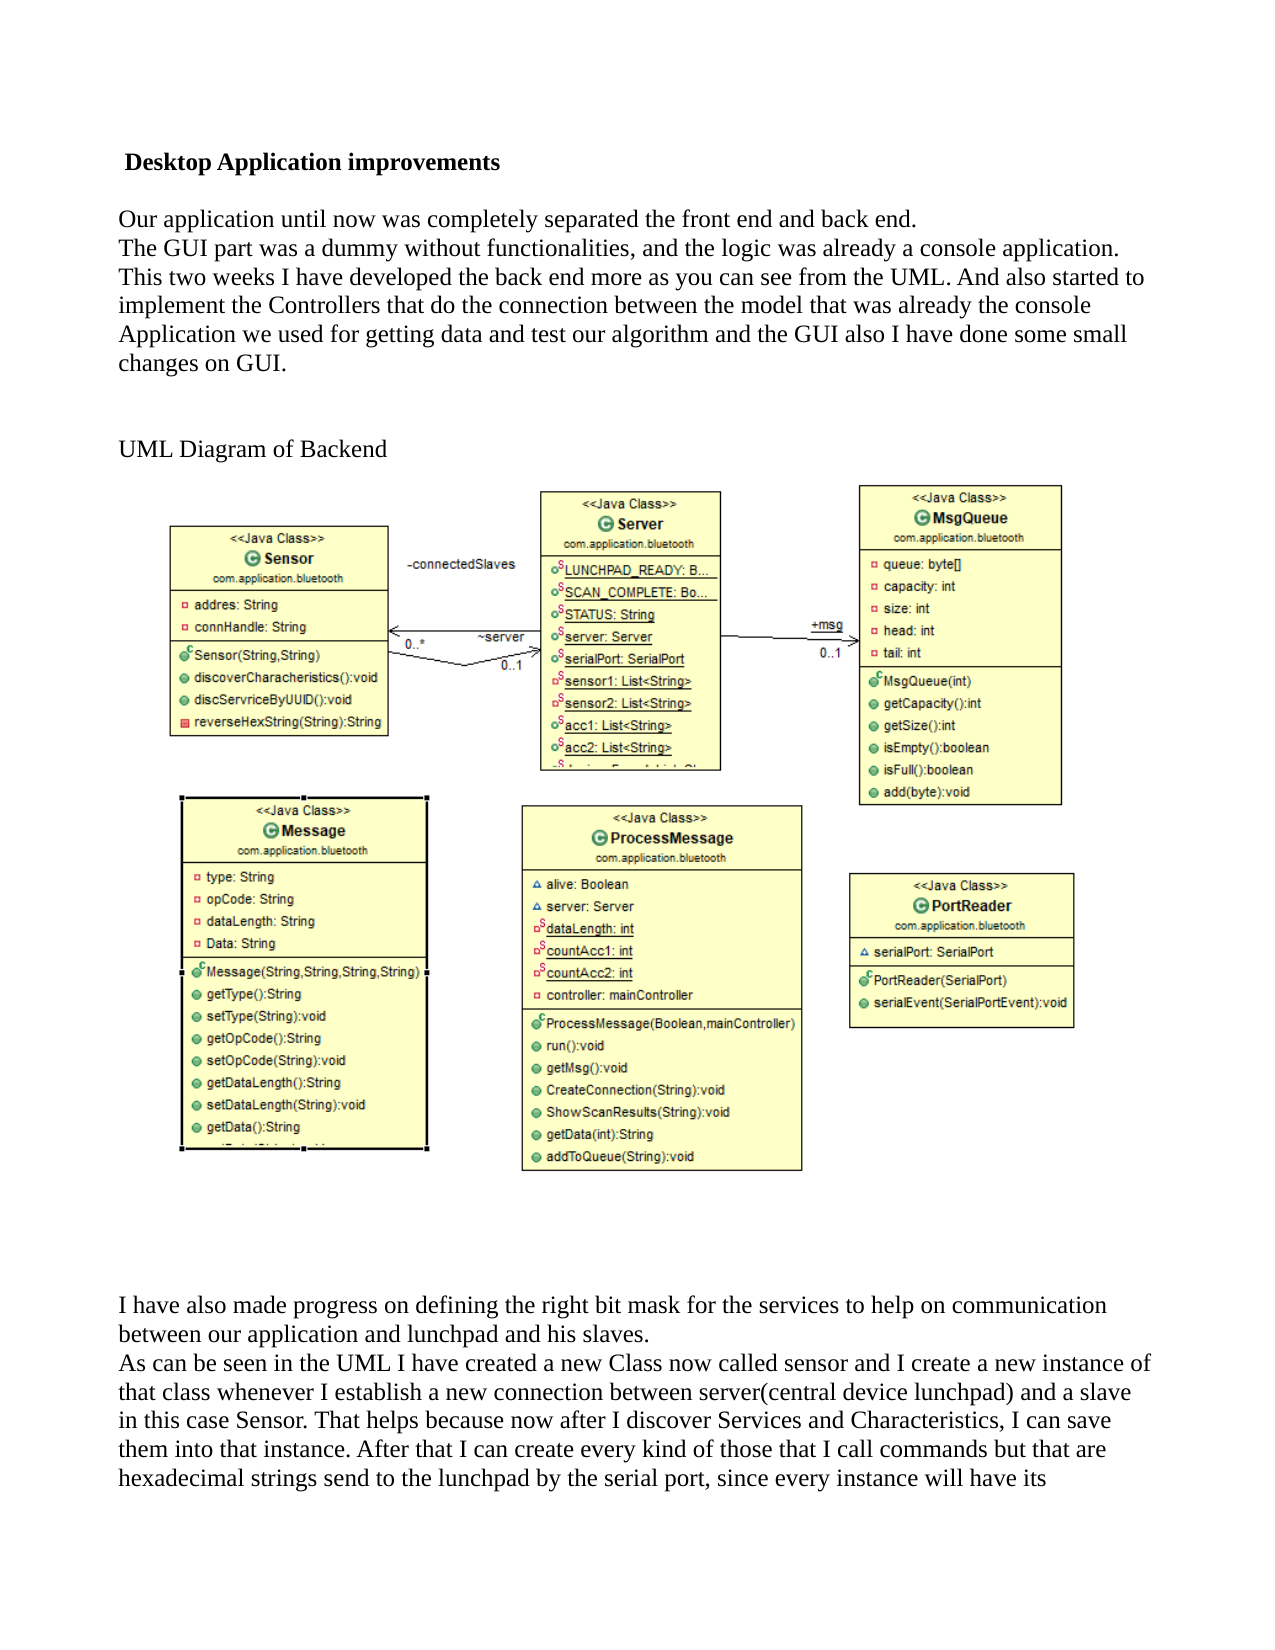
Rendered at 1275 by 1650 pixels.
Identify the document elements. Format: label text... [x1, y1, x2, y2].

text The GUI part was a dummy without functionalities, and the logic was already a console application. [118, 233, 1157, 262]
text between our application and lunchpad and his slaves. [118, 1319, 1157, 1348]
text I have also made progress on defining the right bit mask for the services to help on communication [118, 1291, 1157, 1319]
text As can be seen in the UML I have created a new Class now called sensor and I create a new instance of that class whenever I establish a new connection between server(central device lunchpad) and a slave in this case Sensor. That helps because now after I discover Services and Characteristics, I can save them into that instance. After that I can create every kind of those that I call commands but that are hexadecimal strings send to the lunchpad by the serial port, since every instance will have its [118, 1348, 1157, 1492]
text Desktop Application improvements [118, 147, 1157, 176]
text Our application until now was completely separated the front end and back end. [118, 204, 1157, 233]
text This two weeks I have developed the back end more as you can see from the UML. And also started to implement the Controllers that do the connection between the model that was already the console Application we used for getting data and test our algorithm and the GUI also I have done some small changes on GUI. [118, 262, 1157, 377]
text UML Diagram of Backend [118, 434, 1157, 463]
picture [118, 463, 1157, 1176]
